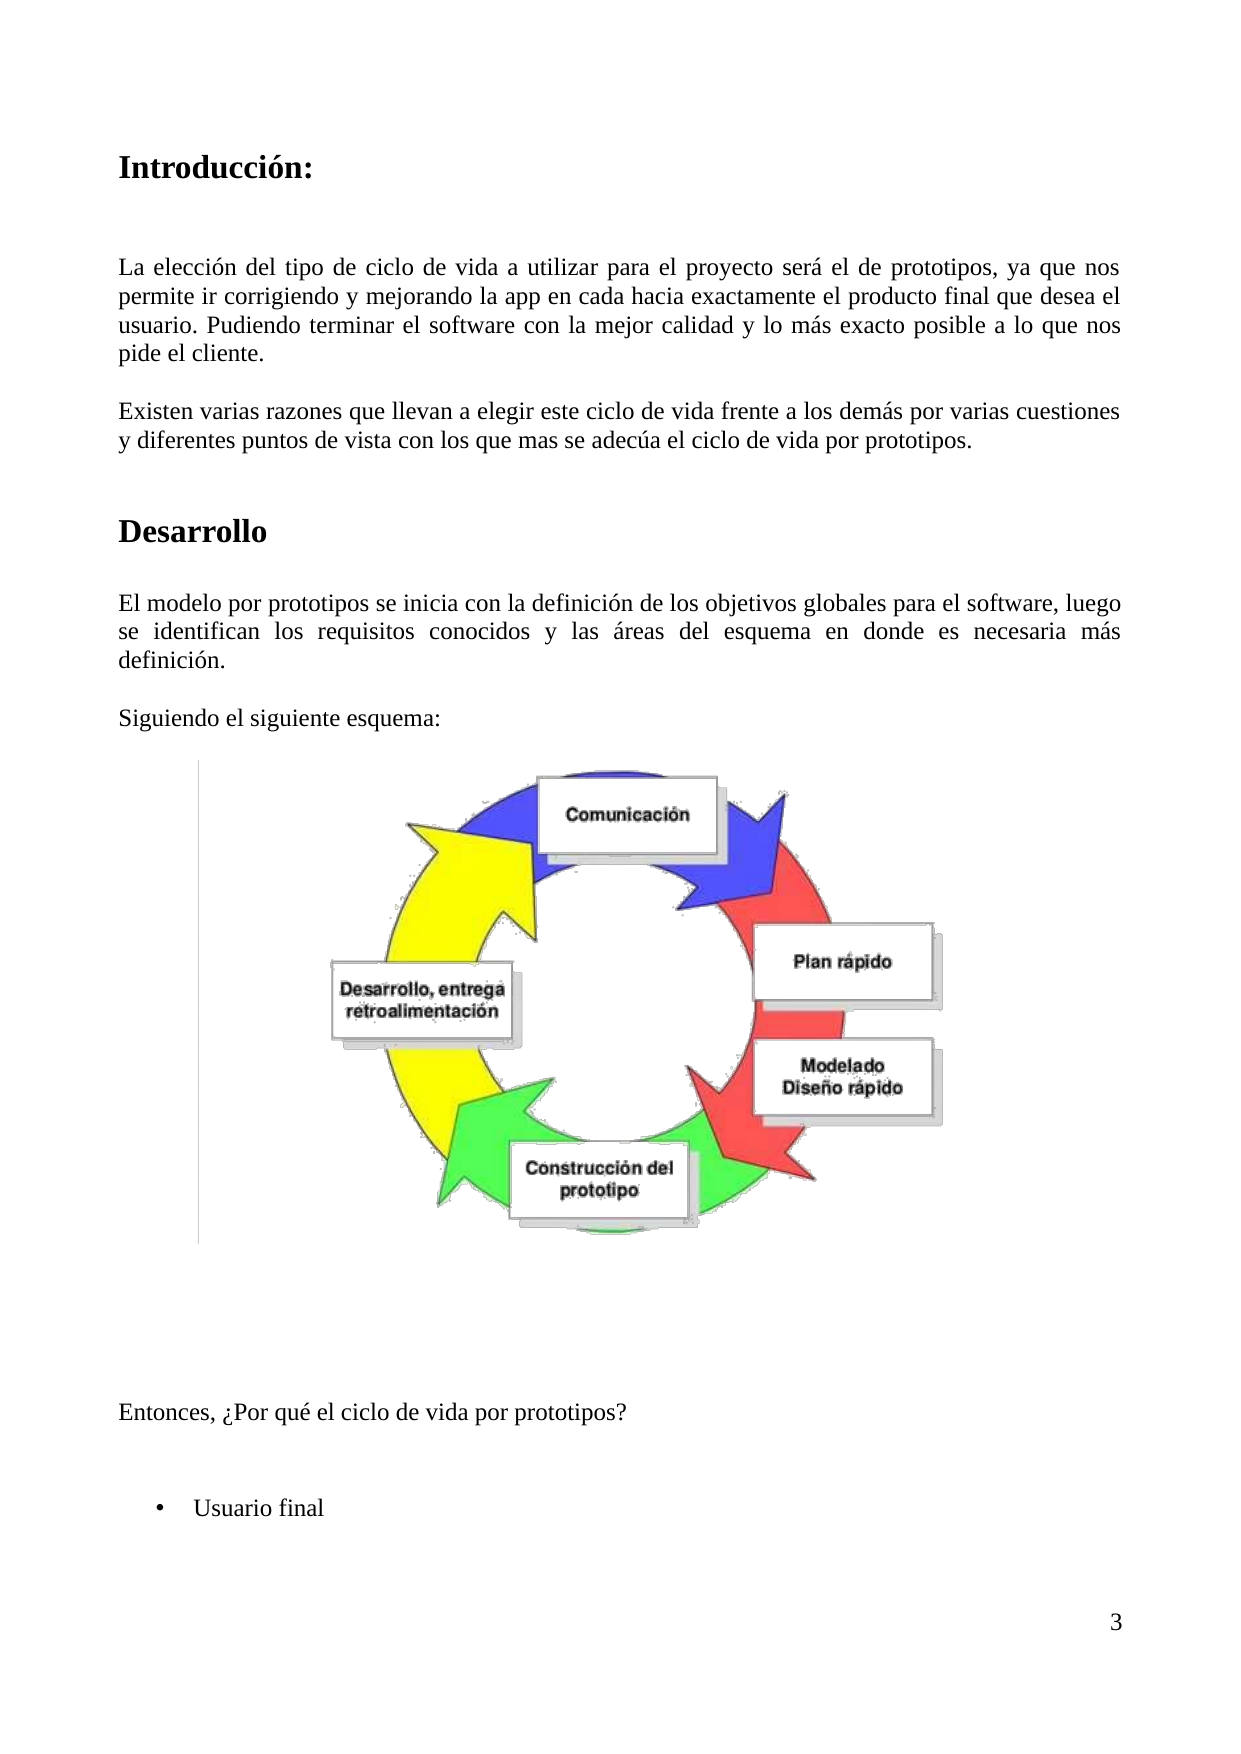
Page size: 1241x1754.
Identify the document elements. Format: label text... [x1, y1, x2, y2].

picture [197, 760, 1043, 1244]
text Entonces, ¿Por qué el ciclo de vida por prototipos? [118, 1397, 1122, 1426]
text Existen varias razones que llevan a elegir este ciclo de vida frente a los demás por varias cuestiones y diferentes puntos de vista con los que mas se adecúa el ciclo de vida por prototipos. [118, 396, 1122, 453]
text Siguiendo el siguiente esquema: [118, 703, 1122, 731]
text La elección del tipo de ciclo de vida a utilizar para el proyecto será el de prototipos, ya que nos permite ir corrigiendo y mejorando la app en cada hacia exactamente el producto final que desea el usuario. Pudiendo terminar el software con la mejor calidad y lo más exacto posible a lo que nos pide el cliente. [118, 252, 1122, 367]
list Usuario final [156, 1493, 1122, 1522]
text El modelo por prototipos se inicia con la definición de los objetivos globales para el software, luego se identifican los requisitos conocidos y las áreas del esquema en donde es necesaria más definición. [118, 588, 1122, 674]
text Desarrollo [118, 511, 1122, 549]
text Introducción: [118, 147, 1122, 185]
